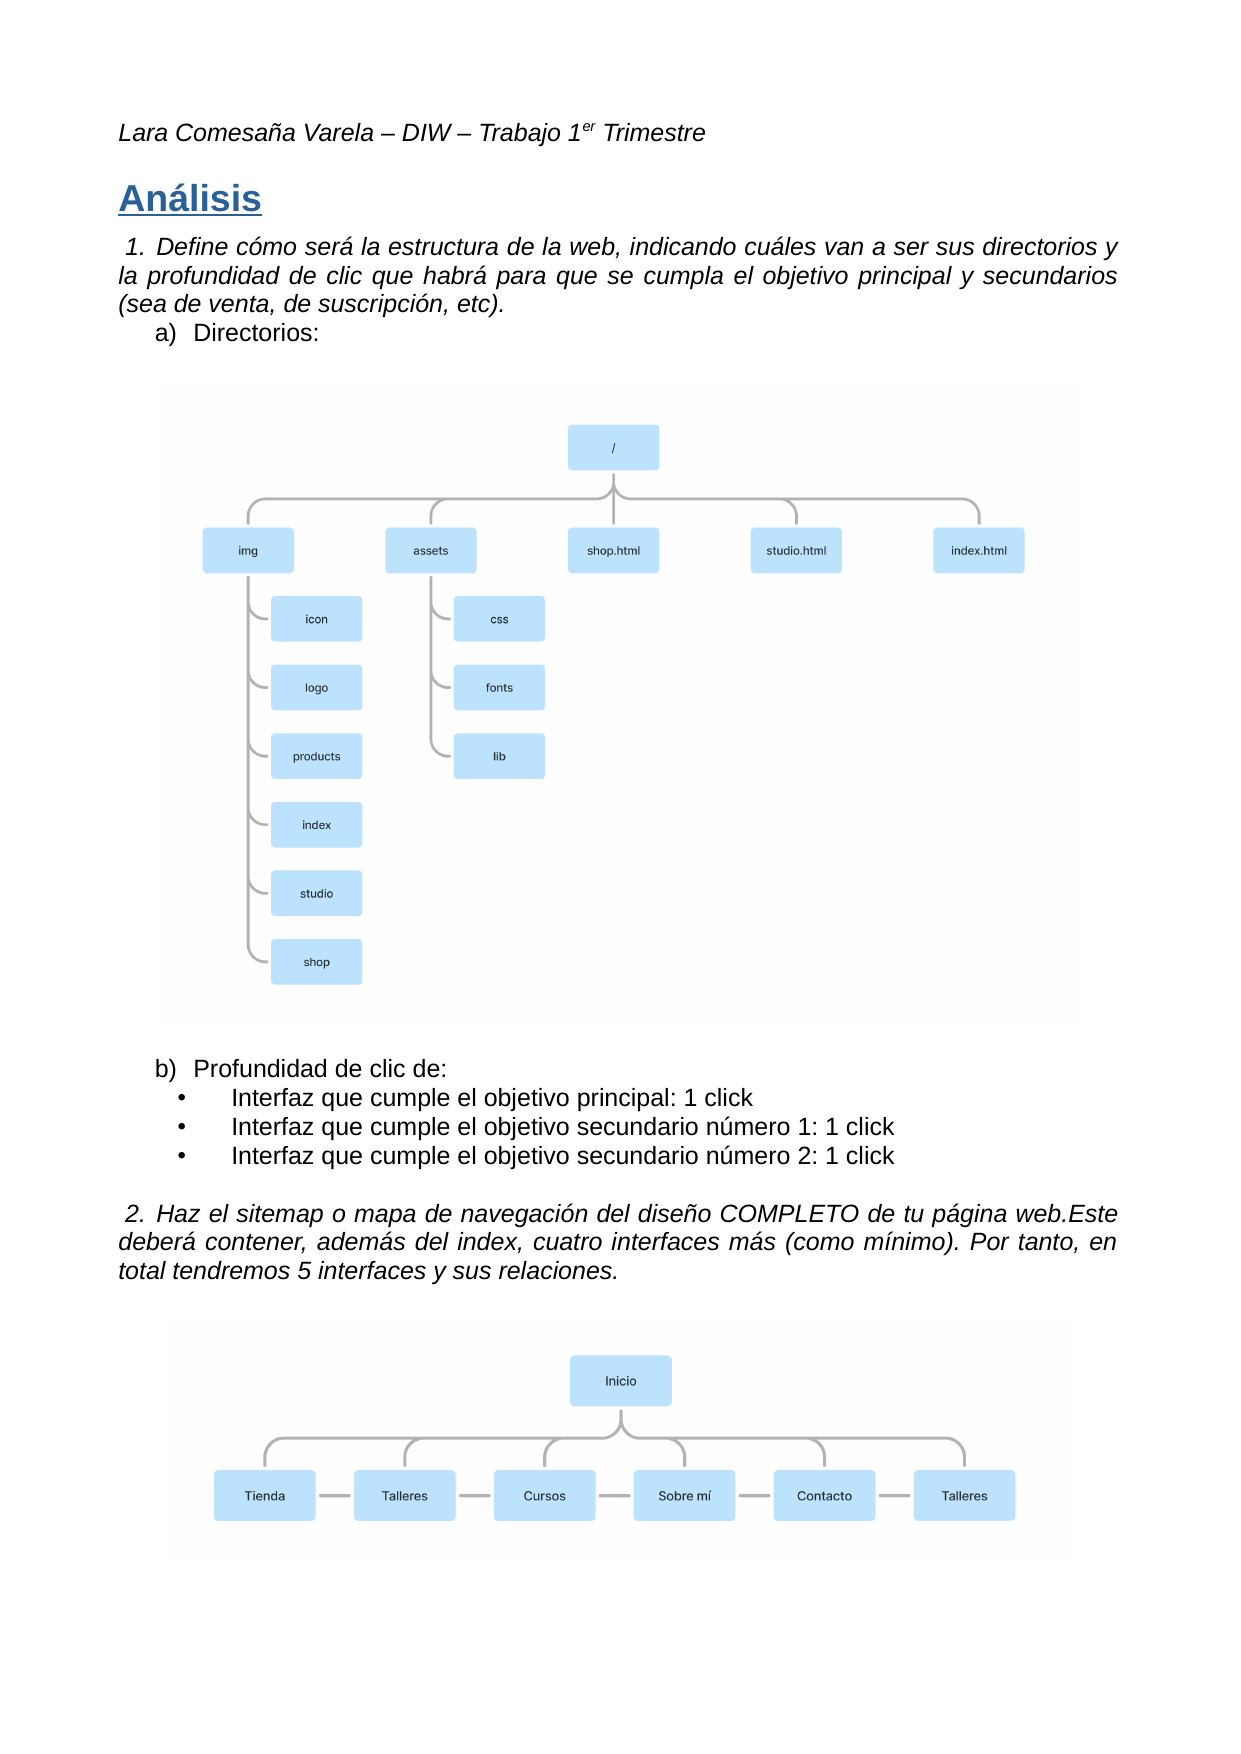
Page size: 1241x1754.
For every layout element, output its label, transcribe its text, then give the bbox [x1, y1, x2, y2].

subtitle Análisis [118, 176, 1122, 219]
picture [162, 1316, 1078, 1561]
list Define cómo será la estructura de la web, indicando cuáles van a ser sus directorios y la profundidad de clic que habrá para que se cumpla el objetivo principal y secundarios (sea de venta, de suscripción, etc). [118, 232, 1122, 318]
picture [159, 380, 1082, 1026]
list Interfaz que cumple el objetivo secundario número 2: 1 click [177, 1141, 1122, 1170]
list Interfaz que cumple el objetivo principal: 1 click [177, 1083, 1122, 1112]
list Interfaz que cumple el objetivo secundario número 1: 1 click [177, 1112, 1122, 1141]
list Profundidad de clic de: [148, 1054, 1122, 1083]
list Directorios: [148, 318, 1122, 347]
list Haz el sitemap o mapa de navegación del diseño COMPLETO de tu página web.Este deberá contener, además del index, cuatro interfaces más (como mínimo). Por tanto, en total tendremos 5 interfaces y sus relaciones. [118, 1198, 1122, 1285]
